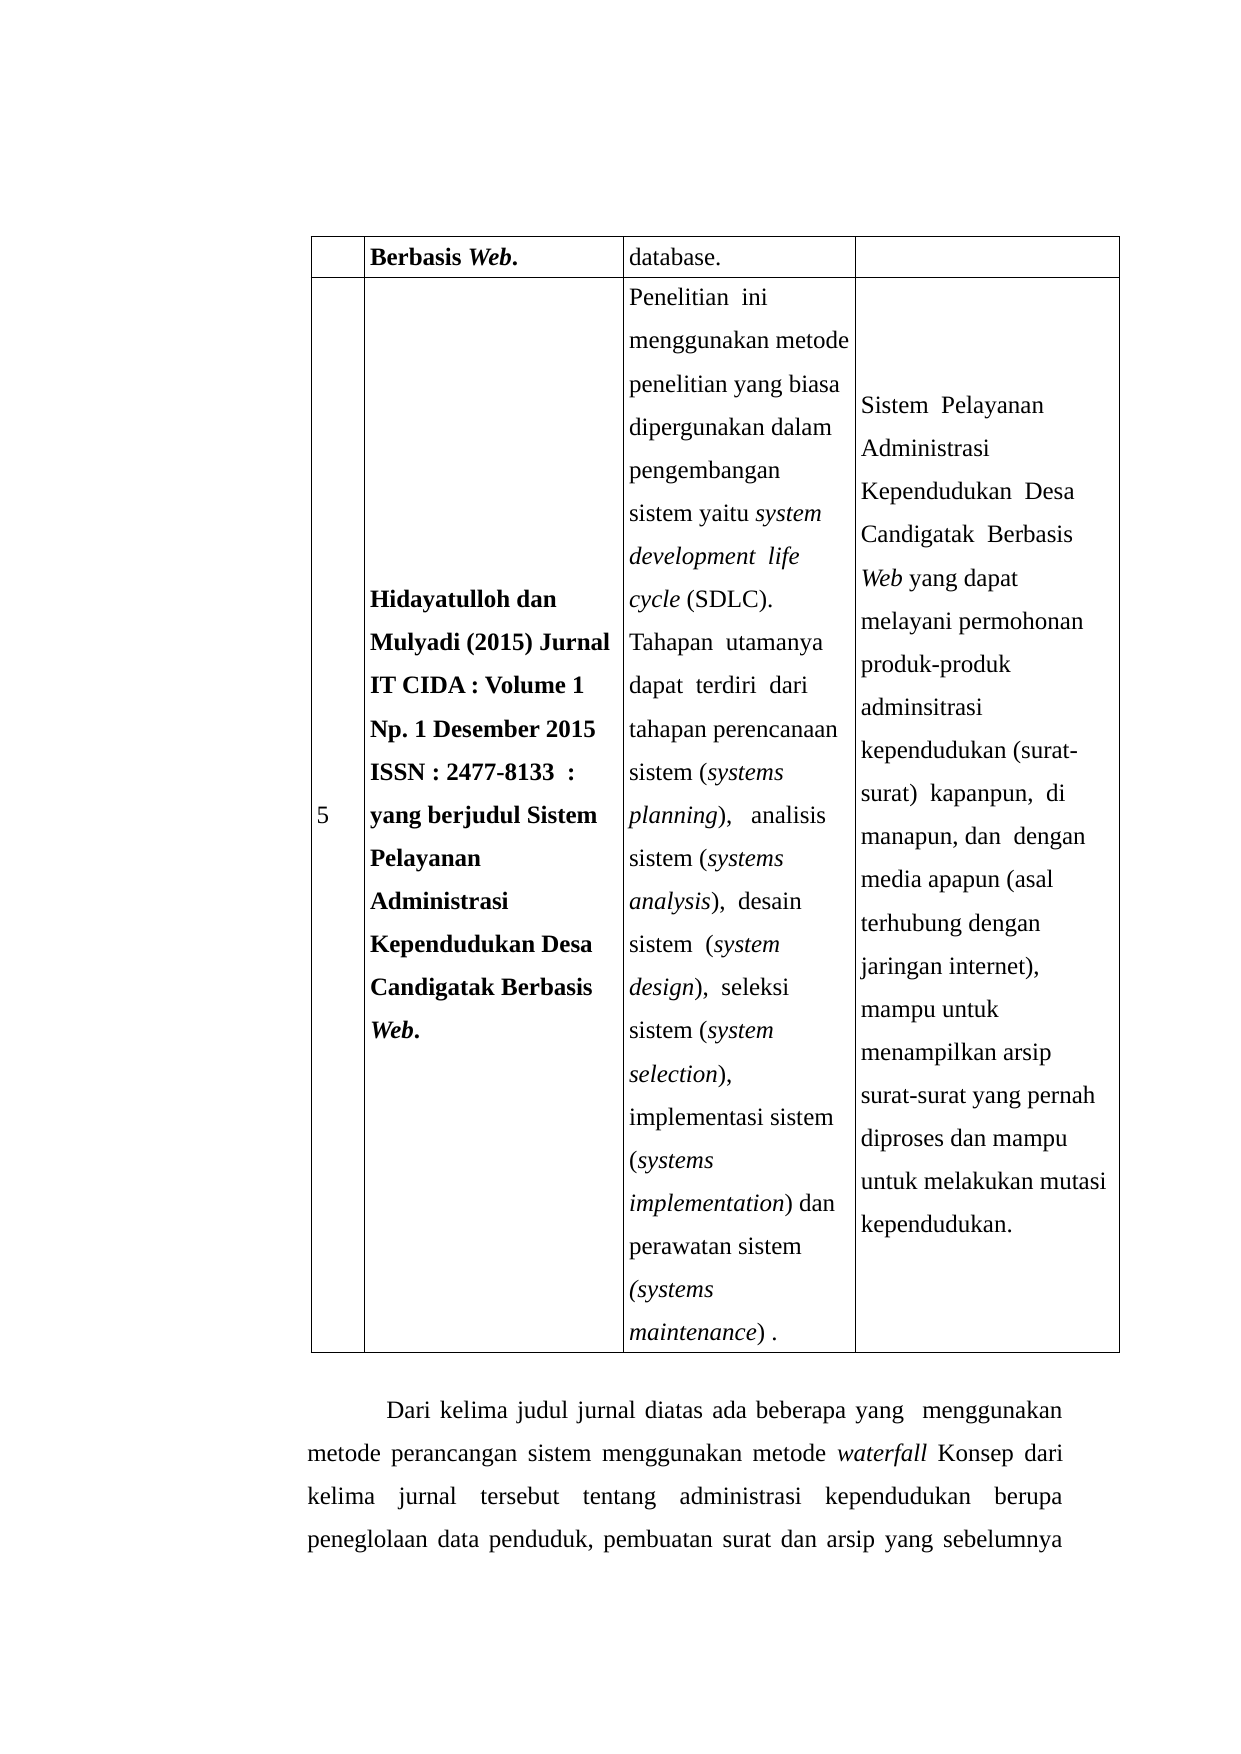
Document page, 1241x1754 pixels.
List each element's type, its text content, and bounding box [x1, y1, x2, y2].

table_cell [312, 237, 364, 277]
table_cell Berbasis Web. [365, 237, 623, 277]
list Dari kelima judul jurnal diatas ada beberapa yang menggunakan metode perancangan sistem menggunakan metode waterfall Konsep dari kelima jurnal tersebut tentang administrasi kependudukan berupa peneglolaan data penduduk, pembuatan surat dan arsip yang sebelumnya [307, 1395, 1063, 1553]
table_cell 5 [312, 278, 364, 1352]
table_cell [856, 237, 1119, 277]
table_cell Penelitian ini menggunakan metode penelitian yang biasa dipergunakan dalam pengembangan sistem yaitu system development life cycle (SDLC). Tahapan utamanya dapat terdiri dari tahapan perencanaan sistem (systems planning), analisis sistem (systems analysis), desain sistem (system design), seleksi sistem (system selection), implementasi sistem (systems implementation) dan perawatan sistem (systems maintenance) . [624, 278, 855, 1352]
table_cell Hidayatulloh dan Mulyadi (2015) Jurnal IT CIDA : Volume 1 Np. 1 Desember 2015 ISSN : 2477-8133 : yang berjudul Sistem Pelayanan Administrasi Kependudukan Desa Candigatak Berbasis Web. [365, 278, 623, 1352]
table_cell database. [624, 237, 855, 277]
table_cell Sistem Pelayanan Administrasi Kependudukan Desa Candigatak Berbasis Web yang dapat melayani permohonan produk-produk adminsitrasi kependudukan (surat-surat) kapanpun, di manapun, dan dengan media apapun (asal terhubung dengan jaringan internet), mampu untuk menampilkan arsip surat-surat yang pernah diproses dan mampu untuk melakukan mutasi kependudukan. [856, 278, 1119, 1352]
